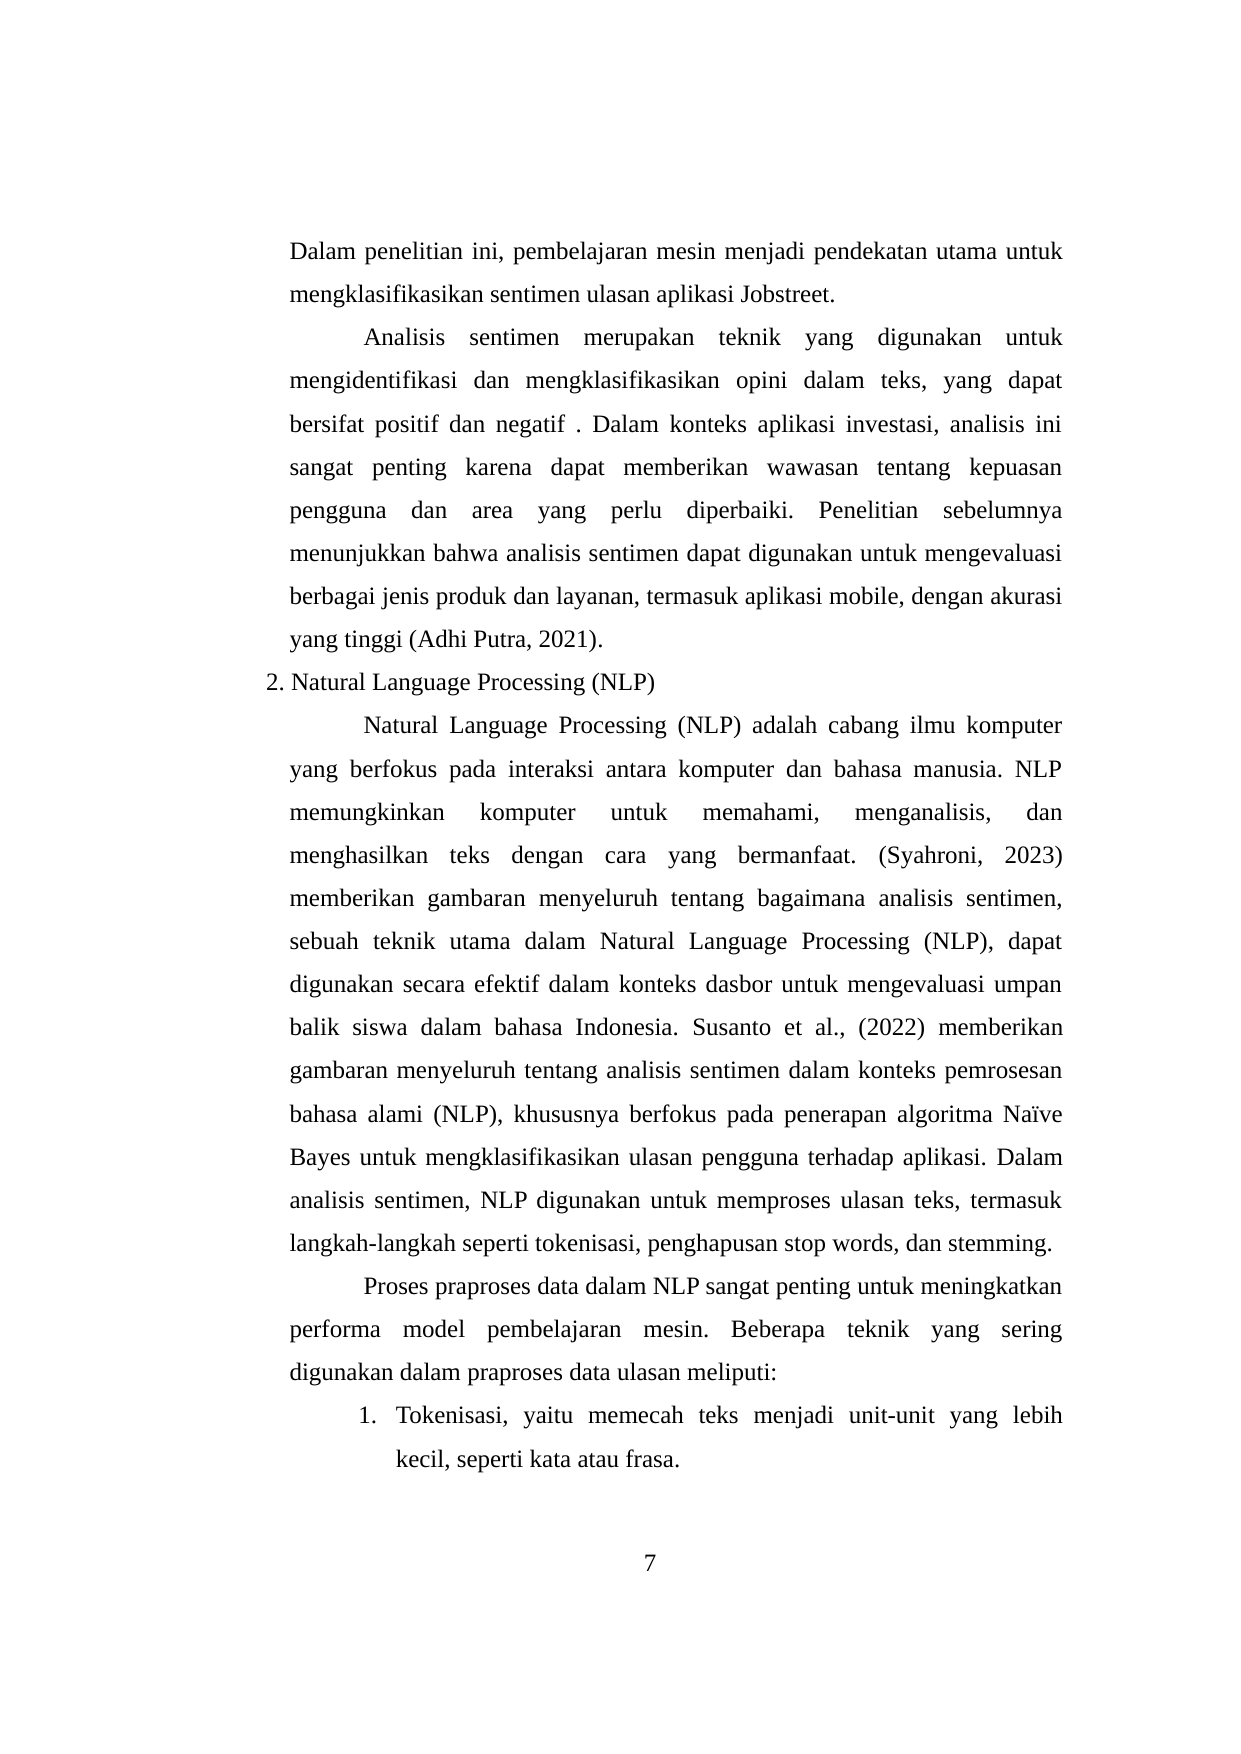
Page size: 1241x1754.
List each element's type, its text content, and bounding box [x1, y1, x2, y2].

list Tokenisasi, yaitu memecah teks menjadi unit-unit yang lebih kecil, seperti kata atau frasa. [358, 1401, 1063, 1472]
text Dalam penelitian ini, pembelajaran mesin menjadi pendekatan utama untuk mengklasifikasikan sentimen ulasan aplikasi Jobstreet. [289, 236, 1063, 308]
text Natural Language Processing (NLP) adalah cabang ilmu komputer yang berfokus pada interaksi antara komputer dan bahasa manusia. NLP memungkinkan komputer untuk memahami, menganalisis, dan menghasilkan teks dengan cara yang bermanfaat. (Syahroni, 2023) memberikan gambaran menyeluruh tentang bagaimana analisis sentimen, sebuah teknik utama dalam Natural Language Processing (NLP), dapat digunakan secara efektif dalam konteks dasbor untuk mengevaluasi umpan balik siswa dalam bahasa Indonesia. Susanto et al., (2022) memberikan gambaran menyeluruh tentang analisis sentimen dalam konteks pemrosesan bahasa alami (NLP), khususnya berfokus pada penerapan algoritma Naïve Bayes untuk mengklasifikasikan ulasan pengguna terhadap aplikasi. Dalam analisis sentimen, NLP digunakan untuk memproses ulasan teks, termasuk langkah-langkah seperti tokenisasi, penghapusan stop words, dan stemming. [289, 711, 1063, 1257]
text 2. Natural Language Processing (NLP) [266, 667, 1063, 696]
text Analisis sentimen merupakan teknik yang digunakan untuk mengidentifikasi dan mengklasifikasikan opini dalam teks, yang dapat bersifat positif dan negatif . Dalam konteks aplikasi investasi, analisis ini sangat penting karena dapat memberikan wawasan tentang kepuasan pengguna dan area yang perlu diperbaiki. Penelitian sebelumnya menunjukkan bahwa analisis sentimen dapat digunakan untuk mengevaluasi berbagai jenis produk dan layanan, termasuk aplikasi mobile, dengan akurasi yang tinggi (Adhi Putra, 2021)⁠. [289, 322, 1063, 653]
text Proses praproses data dalam NLP sangat penting untuk meningkatkan performa model pembelajaran mesin. Beberapa teknik yang sering digunakan dalam praproses data ulasan meliputi: [289, 1271, 1063, 1386]
